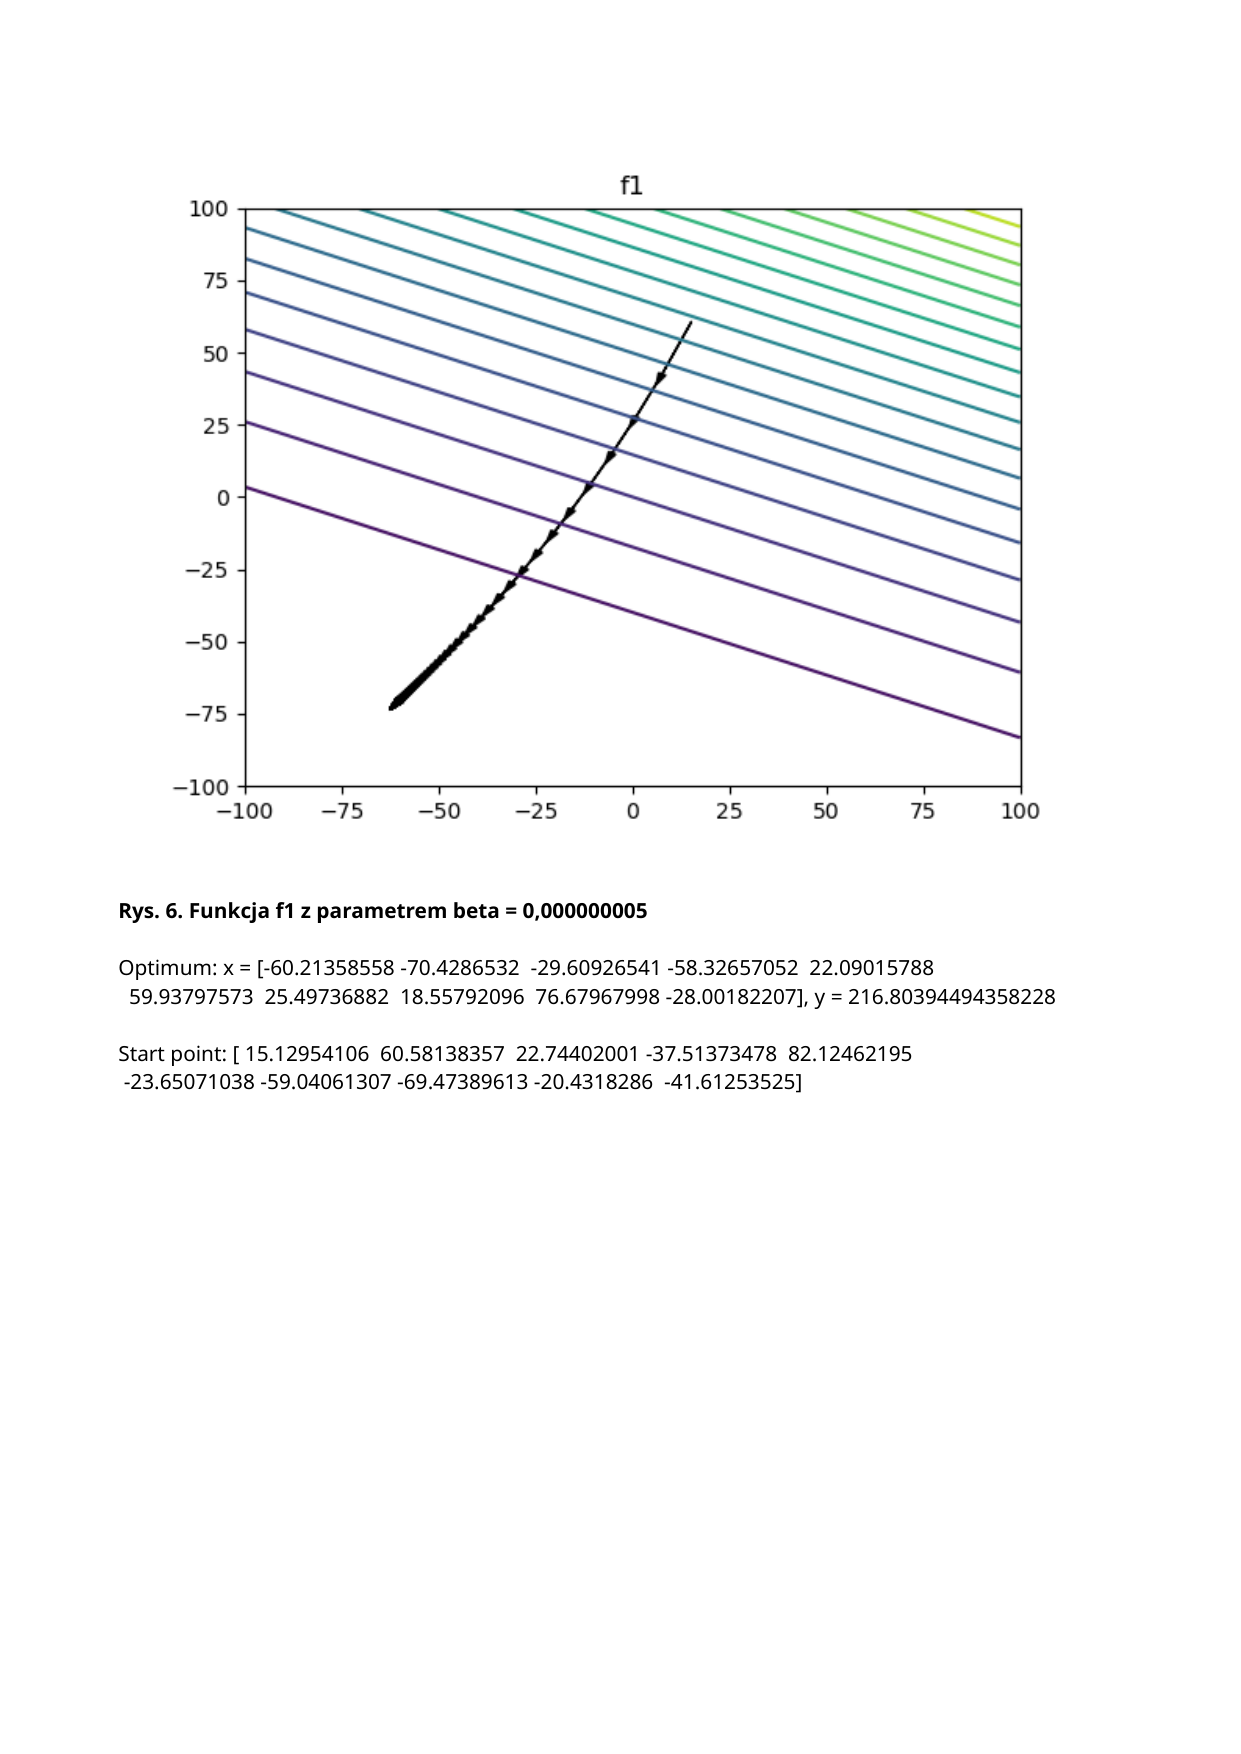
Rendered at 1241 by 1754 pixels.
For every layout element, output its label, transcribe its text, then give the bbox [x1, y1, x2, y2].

text -23.65071038 -59.04061307 -69.47389613 -20.4318286 -41.61253525] [118, 1067, 1122, 1096]
picture [120, 118, 1121, 869]
text 59.93797573 25.49736882 18.55792096 76.67967998 -28.00182207], y = 216.80394494358228 [118, 982, 1122, 1010]
text Start point: [ 15.12954106 60.58138357 22.74402001 -37.51373478 82.12462195 [118, 1039, 1122, 1067]
text Rys. 6. Funkcja f1 z parametrem beta = 0,000000005 [118, 897, 1122, 925]
text Optimum: x = [-60.21358558 -70.4286532 -29.60926541 -58.32657052 22.09015788 [118, 953, 1122, 982]
